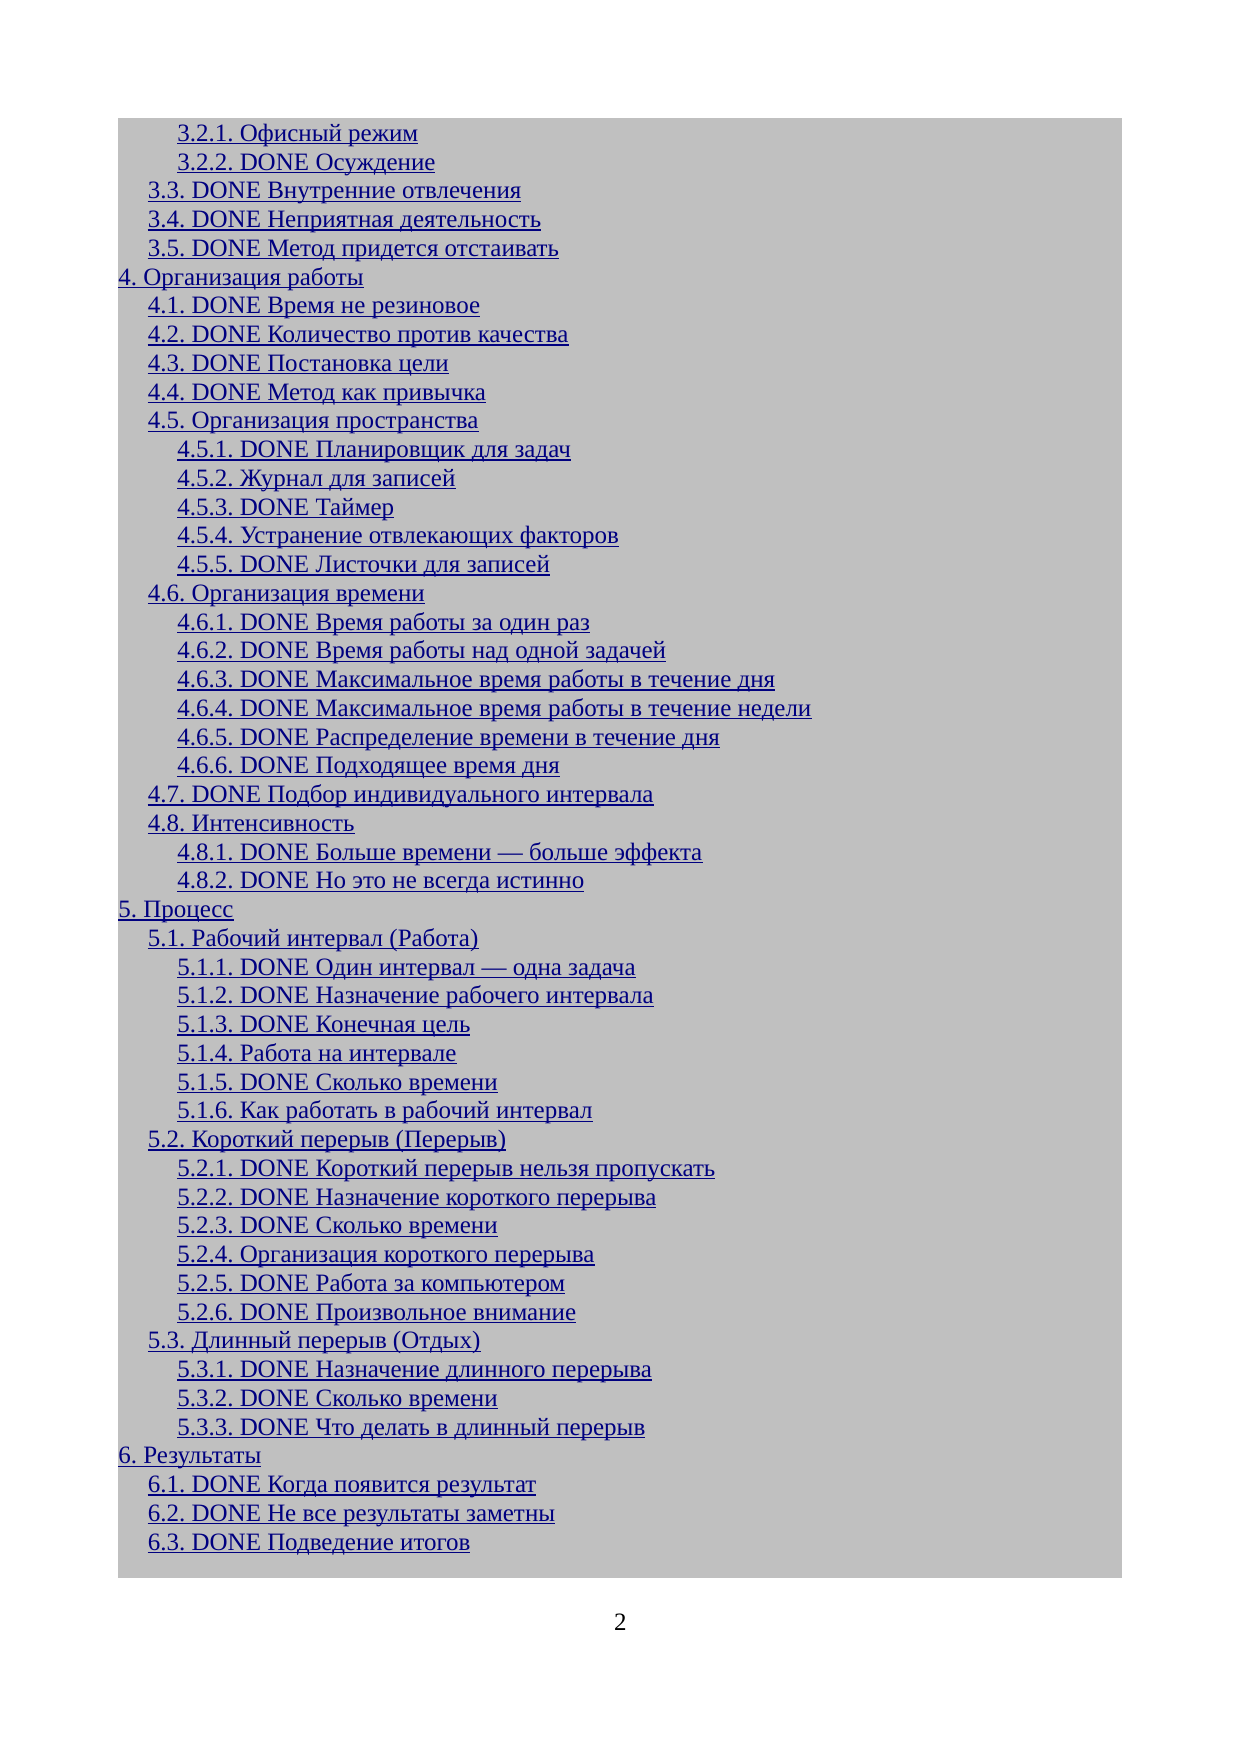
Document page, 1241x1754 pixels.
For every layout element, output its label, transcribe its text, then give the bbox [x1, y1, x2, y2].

text 4.5.2. Журнал для записей [177, 463, 1122, 492]
text 4.5.5. DONE Листочки для записей [177, 549, 1122, 578]
text 4.6.4. DONE Максимальное время работы в течение недели [177, 693, 1122, 722]
text 6.1. DONE Когда появится результат [148, 1469, 1122, 1498]
text 5.1.1. DONE Один интервал — одна задача [177, 952, 1122, 981]
text 4. Организация работы [118, 262, 1122, 291]
text 5.2.3. DONE Сколько времени [177, 1211, 1122, 1239]
text 5.3. Длинный перерыв (Отдых) [148, 1326, 1122, 1354]
text 4.6.2. DONE Время работы над одной задачей [177, 636, 1122, 664]
text 5.1. Рабочий интервал (Работа) [148, 923, 1122, 952]
text 4.1. DONE Время не резиновое [148, 291, 1122, 319]
text 3.2.2. DONE Осуждение [177, 147, 1122, 176]
text 5.1.4. Работа на интервале [177, 1038, 1122, 1067]
text 4.4. DONE Метод как привычка [148, 377, 1122, 406]
text 5.1.2. DONE Назначение рабочего интервала [177, 981, 1122, 1009]
text 4.6.1. DONE Время работы за один раз [177, 607, 1122, 636]
text 5.2.5. DONE Работа за компьютером [177, 1268, 1122, 1297]
text 4.8.1. DONE Больше времени — больше эффекта [177, 837, 1122, 866]
text 5.3.2. DONE Сколько времени [177, 1383, 1122, 1412]
text 5.1.3. DONE Конечная цель [177, 1009, 1122, 1038]
text 4.6.6. DONE Подходящее время дня [177, 751, 1122, 779]
text 5.2.2. DONE Назначение короткого перерыва [177, 1182, 1122, 1211]
text 5.2. Короткий перерыв (Перерыв) [148, 1124, 1122, 1153]
text 4.5.3. DONE Таймер [177, 492, 1122, 521]
text 4.6.5. DONE Распределение времени в течение дня [177, 722, 1122, 751]
text 5.1.5. DONE Сколько времени [177, 1067, 1122, 1096]
text 3.4. DONE Неприятная деятельность [148, 204, 1122, 233]
text 5. Процесс [118, 894, 1122, 923]
text 6.3. DONE Подведение итогов [148, 1527, 1122, 1556]
text 4.5.1. DONE Планировщик для задач [177, 434, 1122, 463]
text 4.8.2. DONE Но это не всегда истинно [177, 866, 1122, 894]
text 4.7. DONE Подбор индивидуального интервала [148, 779, 1122, 808]
text 4.3. DONE Постановка цели [148, 348, 1122, 377]
text 5.1.6. Как работать в рабочий интервал [177, 1096, 1122, 1124]
text 4.5. Организация пространства [148, 406, 1122, 434]
text 5.2.1. DONE Короткий перерыв нельзя пропускать [177, 1153, 1122, 1182]
text 4.6.3. DONE Максимальное время работы в течение дня [177, 664, 1122, 693]
text 3.3. DONE Внутренние отвлечения [148, 176, 1122, 204]
text 4.8. Интенсивность [148, 808, 1122, 837]
text 5.2.4. Организация короткого перерыва [177, 1239, 1122, 1268]
text 3.2.1. Офисный режим [177, 118, 1122, 147]
text 5.2.6. DONE Произвольное внимание [177, 1297, 1122, 1326]
text 3.5. DONE Метод придется отстаивать [148, 233, 1122, 262]
text 4.5.4. Устранение отвлекающих факторов [177, 521, 1122, 549]
text 6. Результаты [118, 1441, 1122, 1469]
text 6.2. DONE Не все результаты заметны [148, 1498, 1122, 1527]
text 4.6. Организация времени [148, 578, 1122, 607]
text 5.3.3. DONE Что делать в длинный перерыв [177, 1412, 1122, 1441]
text 4.2. DONE Количество против качества [148, 319, 1122, 348]
text 5.3.1. DONE Назначение длинного перерыва [177, 1354, 1122, 1383]
